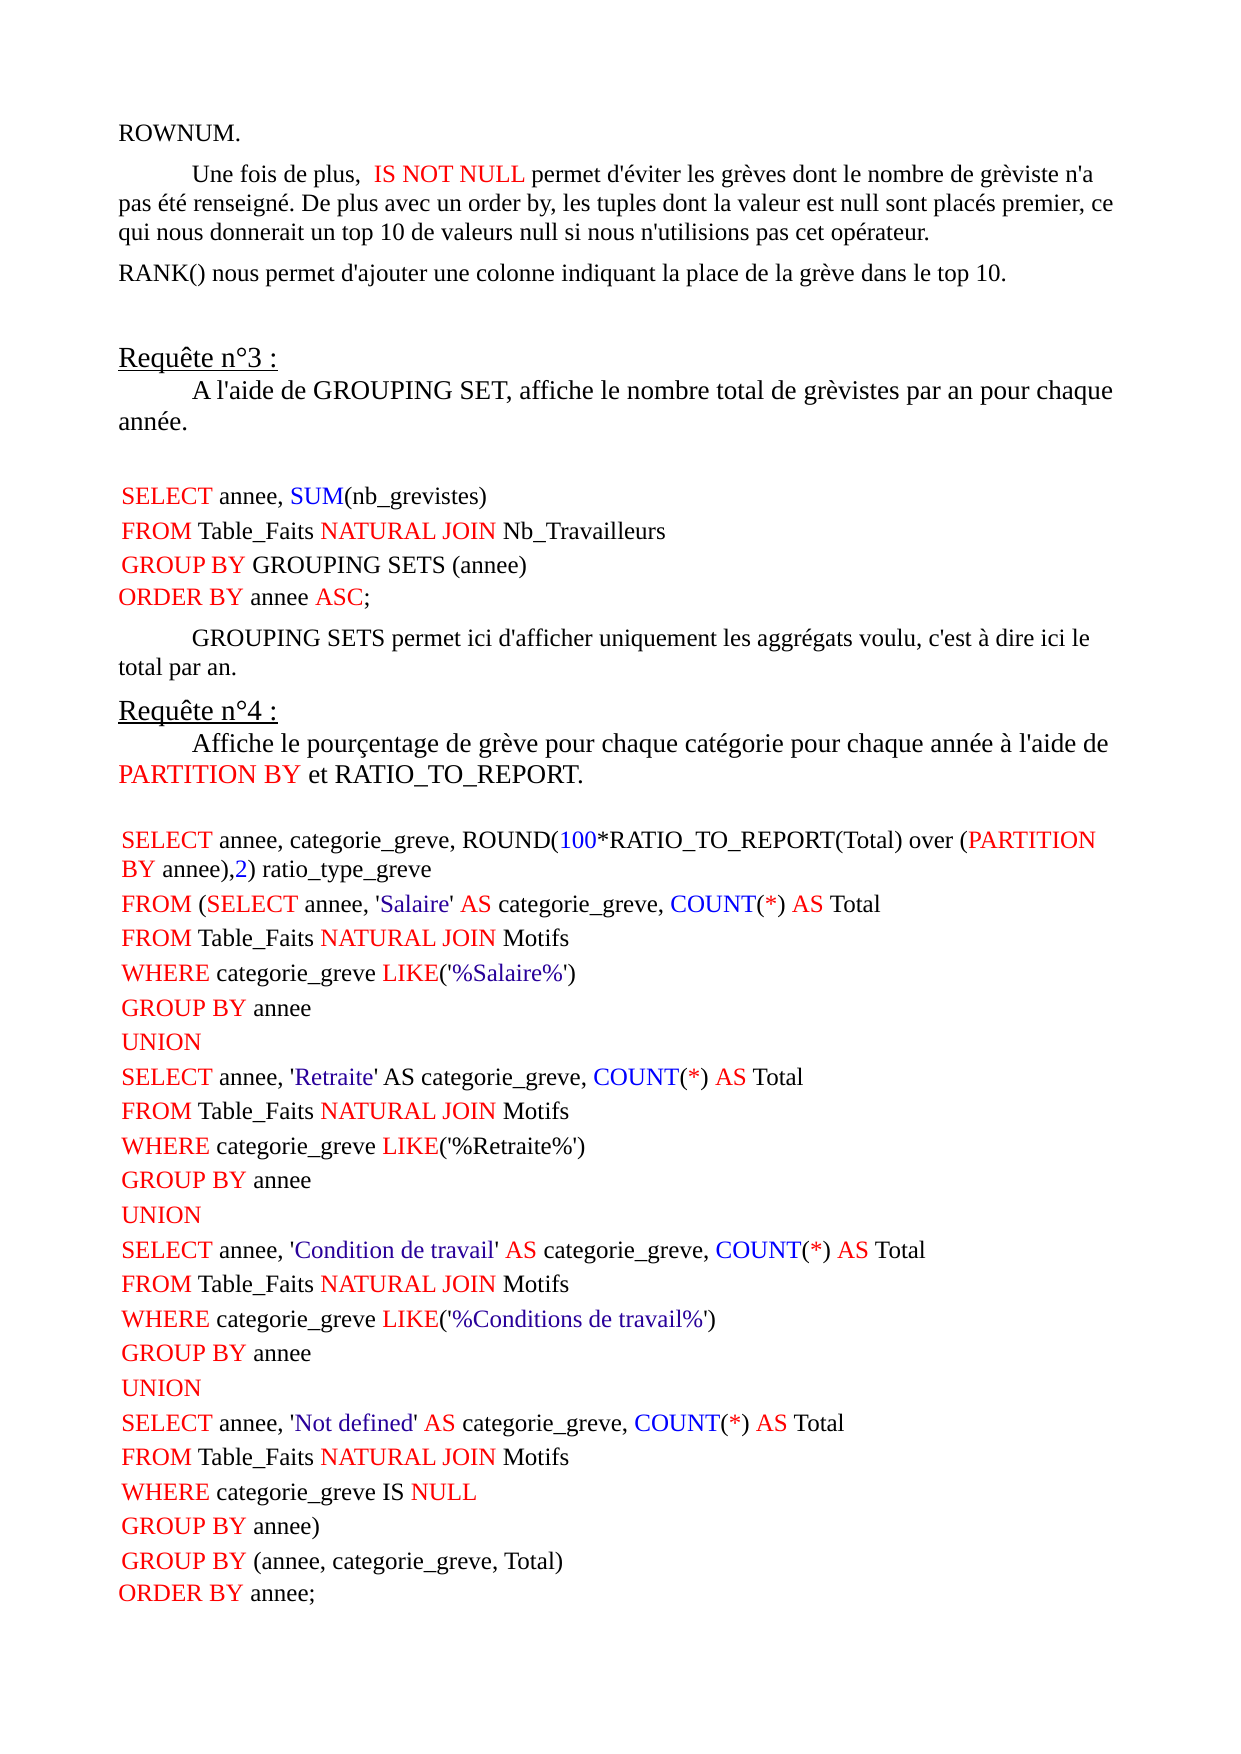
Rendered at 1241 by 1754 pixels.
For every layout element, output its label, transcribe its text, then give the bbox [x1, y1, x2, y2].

table_header GROUP BY annee [118, 1336, 322, 1370]
table_header WHERE categorie_greve LIKE('%Conditions de travail%') [118, 1301, 723, 1336]
table_header SELECT annee, categorie_greve, ROUND(100*RATIO_TO_REPORT(Total) over (PARTITION BY annee),2) ratio_type_greve [118, 823, 1122, 886]
text A l'aide de GROUPING SET, affiche le nombre total de grèvistes par an pour chaque année. [118, 374, 1122, 436]
table_header UNION [118, 1370, 216, 1405]
text RANK() nous permet d'ajouter une colonne indiquant la place de la grève dans le top 10. [118, 258, 1122, 287]
table_header FROM Table_Faits NATURAL JOIN Motifs [118, 921, 580, 955]
text GROUPING SETS permet ici d'afficher uniquement les aggrégats voulu, c'est à dire ici le total par an. [118, 623, 1122, 681]
text Affiche le pourçentage de grève pour chaque catégorie pour chaque année à l'aide de PARTITION BY et RATIO_TO_REPORT. [118, 727, 1122, 789]
table_header GROUP BY annee [118, 1163, 322, 1197]
text ORDER BY annee ASC; [118, 582, 1122, 611]
table_header WHERE categorie_greve LIKE('%Salaire%') [118, 955, 585, 990]
table_header GROUP BY GROUPING SETS (annee) [118, 548, 537, 582]
table_header GROUP BY annee [118, 990, 322, 1024]
table_header FROM (SELECT annee, 'Salaire' AS categorie_greve, COUNT(*) AS Total [118, 886, 886, 921]
text ORDER BY annee; [118, 1578, 1122, 1606]
table_header SELECT annee, SUM(nb_grevistes) [118, 478, 497, 513]
text ROWNUM. [118, 118, 1122, 147]
table_header SELECT annee, 'Condition de travail' AS categorie_greve, COUNT(*) AS Total [118, 1232, 929, 1266]
table_header FROM Table_Faits NATURAL JOIN Motifs [118, 1439, 580, 1474]
table_header GROUP BY annee) [118, 1509, 331, 1543]
table_header WHERE categorie_greve LIKE('%Retraite%') [118, 1128, 595, 1163]
table_header UNION [118, 1197, 216, 1232]
table_header FROM Table_Faits NATURAL JOIN Motifs [118, 1266, 580, 1301]
table_header WHERE categorie_greve IS NULL [118, 1474, 488, 1508]
table_header FROM Table_Faits NATURAL JOIN Motifs [118, 1094, 580, 1128]
text Une fois de plus, IS NOT NULL permet d'éviter les grèves dont le nombre de grèviste n'a pas été renseigné. De plus avec un order by, les tuples dont la valeur est null sont placés premier, ce qui nous donnerait un top 10 de valeurs null si nous n'utilisions pas cet opérateur. [118, 159, 1122, 246]
table_header [118, 468, 136, 478]
text Requête n°4 : [118, 693, 1122, 727]
table_header GROUP BY (annee, categorie_greve, Total) [118, 1543, 570, 1578]
table_header FROM Table_Faits NATURAL JOIN Nb_Travailleurs [118, 513, 930, 547]
text Requête n°3 : [118, 341, 1122, 374]
table_header SELECT annee, 'Retraite' AS categorie_greve, COUNT(*) AS Total [118, 1059, 810, 1093]
table_header UNION [118, 1024, 216, 1059]
table_header SELECT annee, 'Not defined' AS categorie_greve, COUNT(*) AS Total [118, 1405, 850, 1439]
